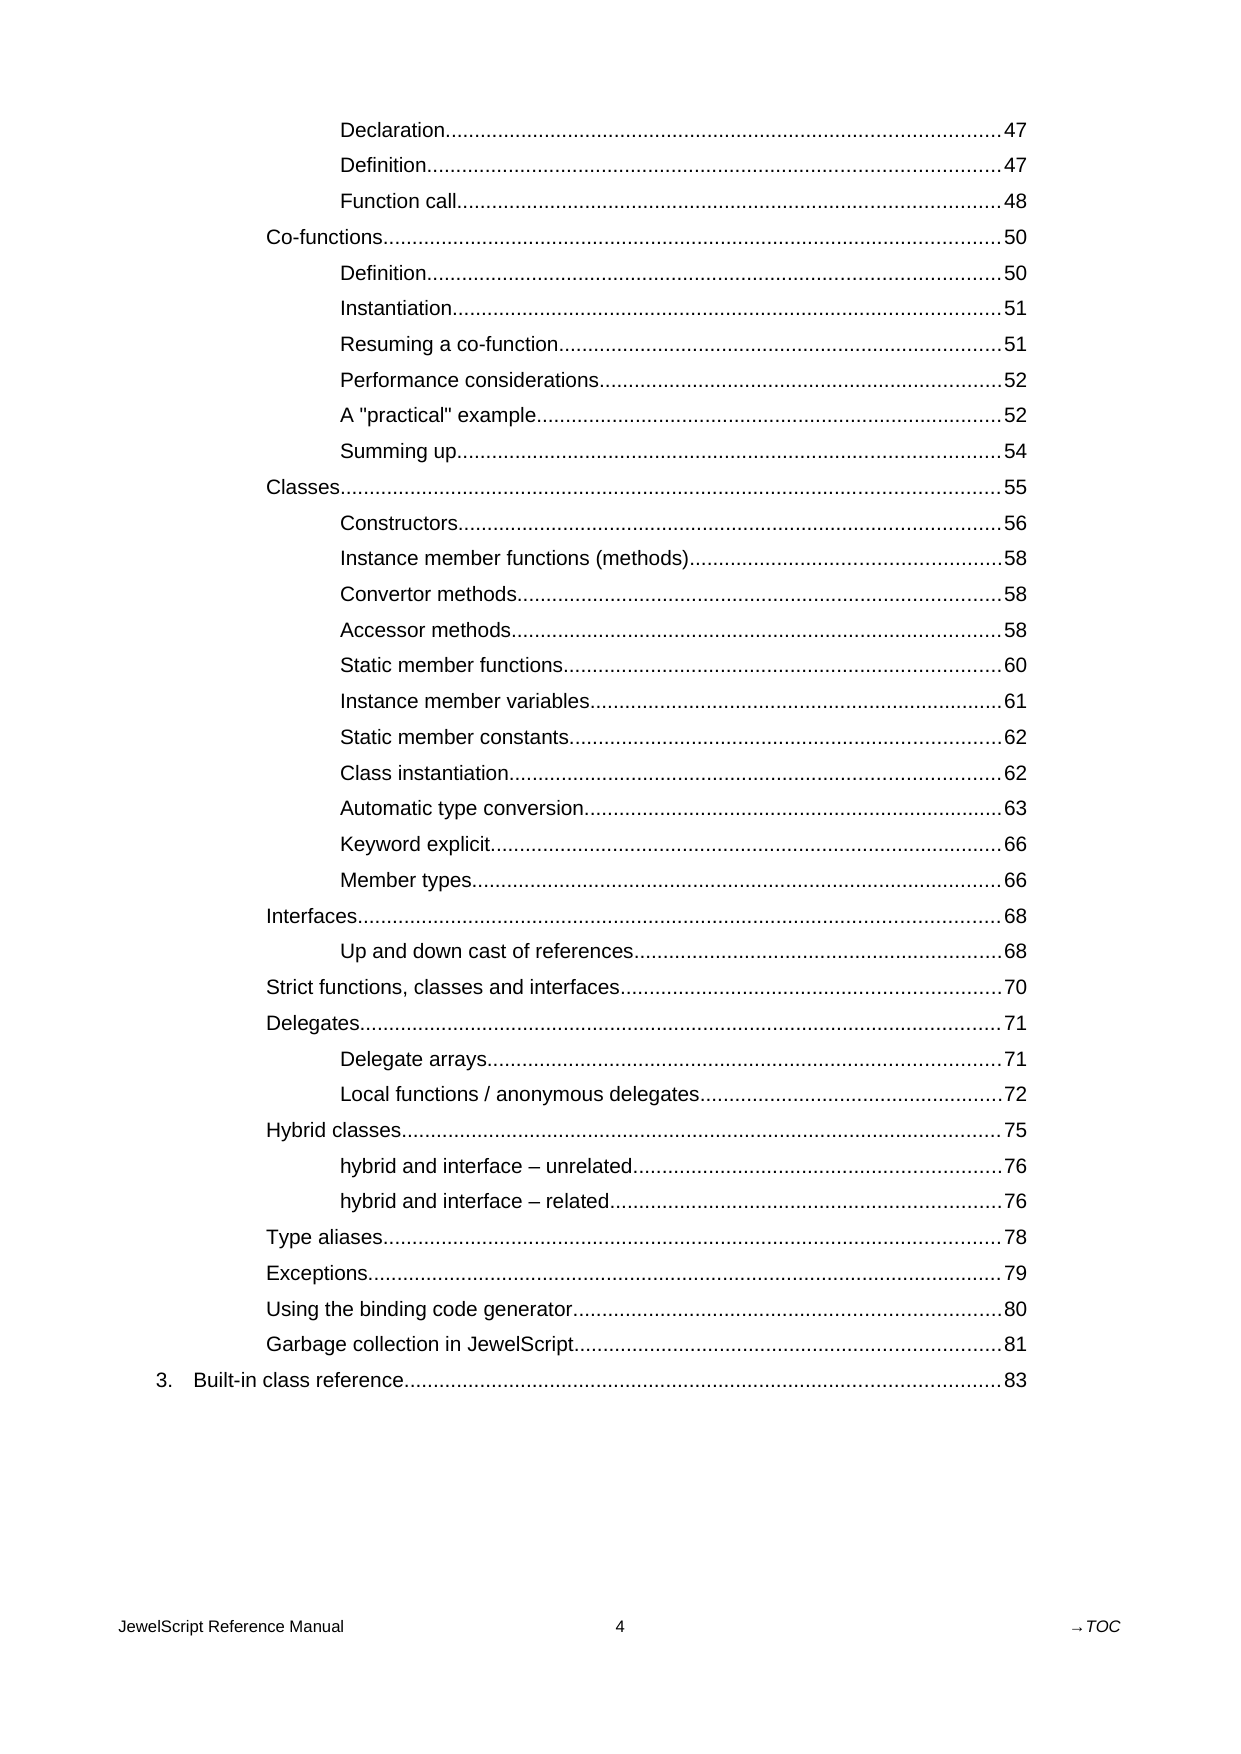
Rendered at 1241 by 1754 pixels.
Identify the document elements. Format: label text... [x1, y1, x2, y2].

text Exceptions 79 [266, 1261, 1122, 1285]
text Hybrid classes 75 [266, 1118, 1122, 1142]
text Constructors 56 [340, 511, 1122, 534]
text Using the binding code generator 80 [266, 1297, 1122, 1320]
text Resuming a co-function 51 [340, 332, 1122, 356]
text Co-functions 50 [266, 225, 1122, 248]
text Function call 48 [340, 189, 1122, 213]
text Delegate arrays 71 [340, 1047, 1122, 1070]
text Declaration 47 [340, 118, 1122, 141]
text Interfaces 68 [266, 904, 1122, 927]
text Delegates 71 [266, 1011, 1122, 1034]
text Performance considerations 52 [340, 368, 1122, 391]
text Definition 47 [340, 154, 1122, 177]
text Accessor methods 59 [340, 618, 1122, 642]
text Instance member variables 61 [340, 690, 1122, 713]
text Class instantiation 63 [340, 761, 1122, 784]
text Definition 50 [340, 261, 1122, 284]
text Automatic type conversion 63 [340, 797, 1122, 820]
text Garbage collection in JewelScript 81 [266, 1333, 1122, 1356]
text hybrid and interface – unrelated 76 [340, 1154, 1122, 1177]
text Type aliases 78 [266, 1226, 1122, 1249]
text Summing up 54 [340, 440, 1122, 463]
text A "practical" example 52 [340, 404, 1122, 427]
text Local functions / anonymous delegates 72 [340, 1083, 1122, 1106]
text Static member functions 60 [340, 654, 1122, 677]
text hybrid and interface – related 76 [340, 1190, 1122, 1213]
text Static member constants 62 [340, 726, 1122, 749]
list Built-in class reference 83 [156, 1369, 1122, 1392]
text Classes 55 [266, 475, 1122, 499]
text Convertor methods 58 [340, 583, 1122, 606]
text Instance member functions (methods) 58 [340, 547, 1122, 570]
text Member types 66 [340, 868, 1122, 892]
text Up and down cast of references 68 [340, 940, 1122, 963]
text Instantiation 51 [340, 297, 1122, 320]
text Strict functions, classes and interfaces 70 [266, 976, 1122, 999]
text Keyword explicit 66 [340, 833, 1122, 856]
